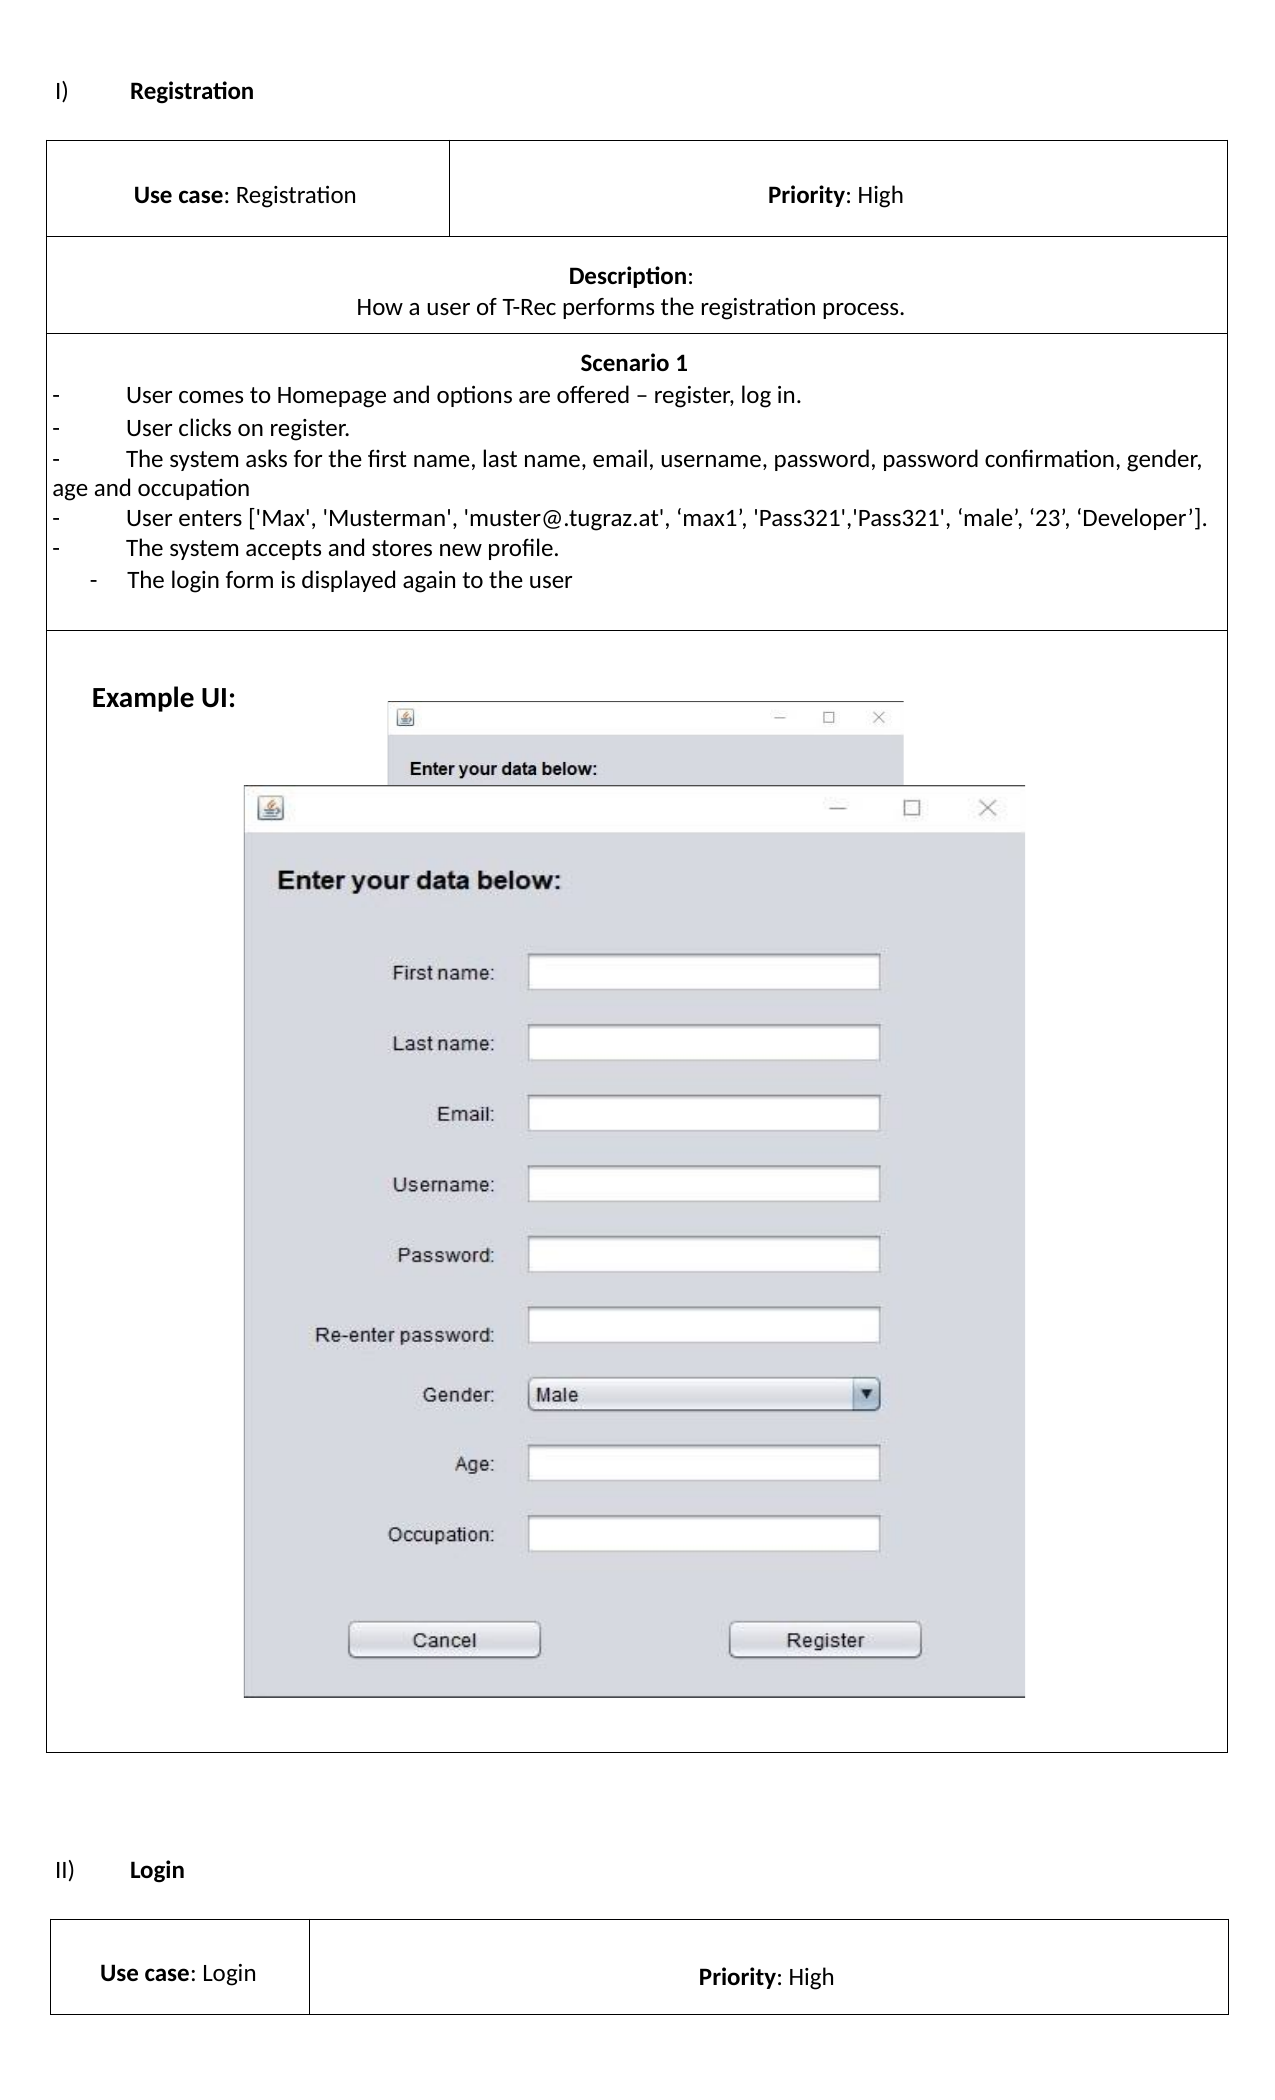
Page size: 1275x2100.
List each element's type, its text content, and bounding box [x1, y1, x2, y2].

subtitle Login [55, 1854, 1252, 1884]
table_cell Example UI: [47, 631, 1227, 1752]
table_cell Scenario 1 User comes to Homepage and options are offered – register, log in. User clicks on register. The system asks for the first name, last name, email, username, password, password confirmation, gender, age and occupation User enters ['Max', 'Musterman', 'muster@.tugraz.at', ‘max1’, 'Pass321','Pass321', ‘male’, ‘23’, ‘Developer’]. The system accepts and stores new profile. The login form is displayed again to the user [47, 334, 1227, 630]
subtitle Registration [55, 75, 1252, 106]
table_header Use case: Registration [47, 141, 449, 236]
table_header Use case: Login [51, 1920, 309, 2014]
table_header Priority: High [310, 1920, 1228, 2014]
table_header Priority: High [450, 141, 1227, 236]
table_cell Description: How a user of T-Rec performs the registration process. [47, 237, 1227, 333]
